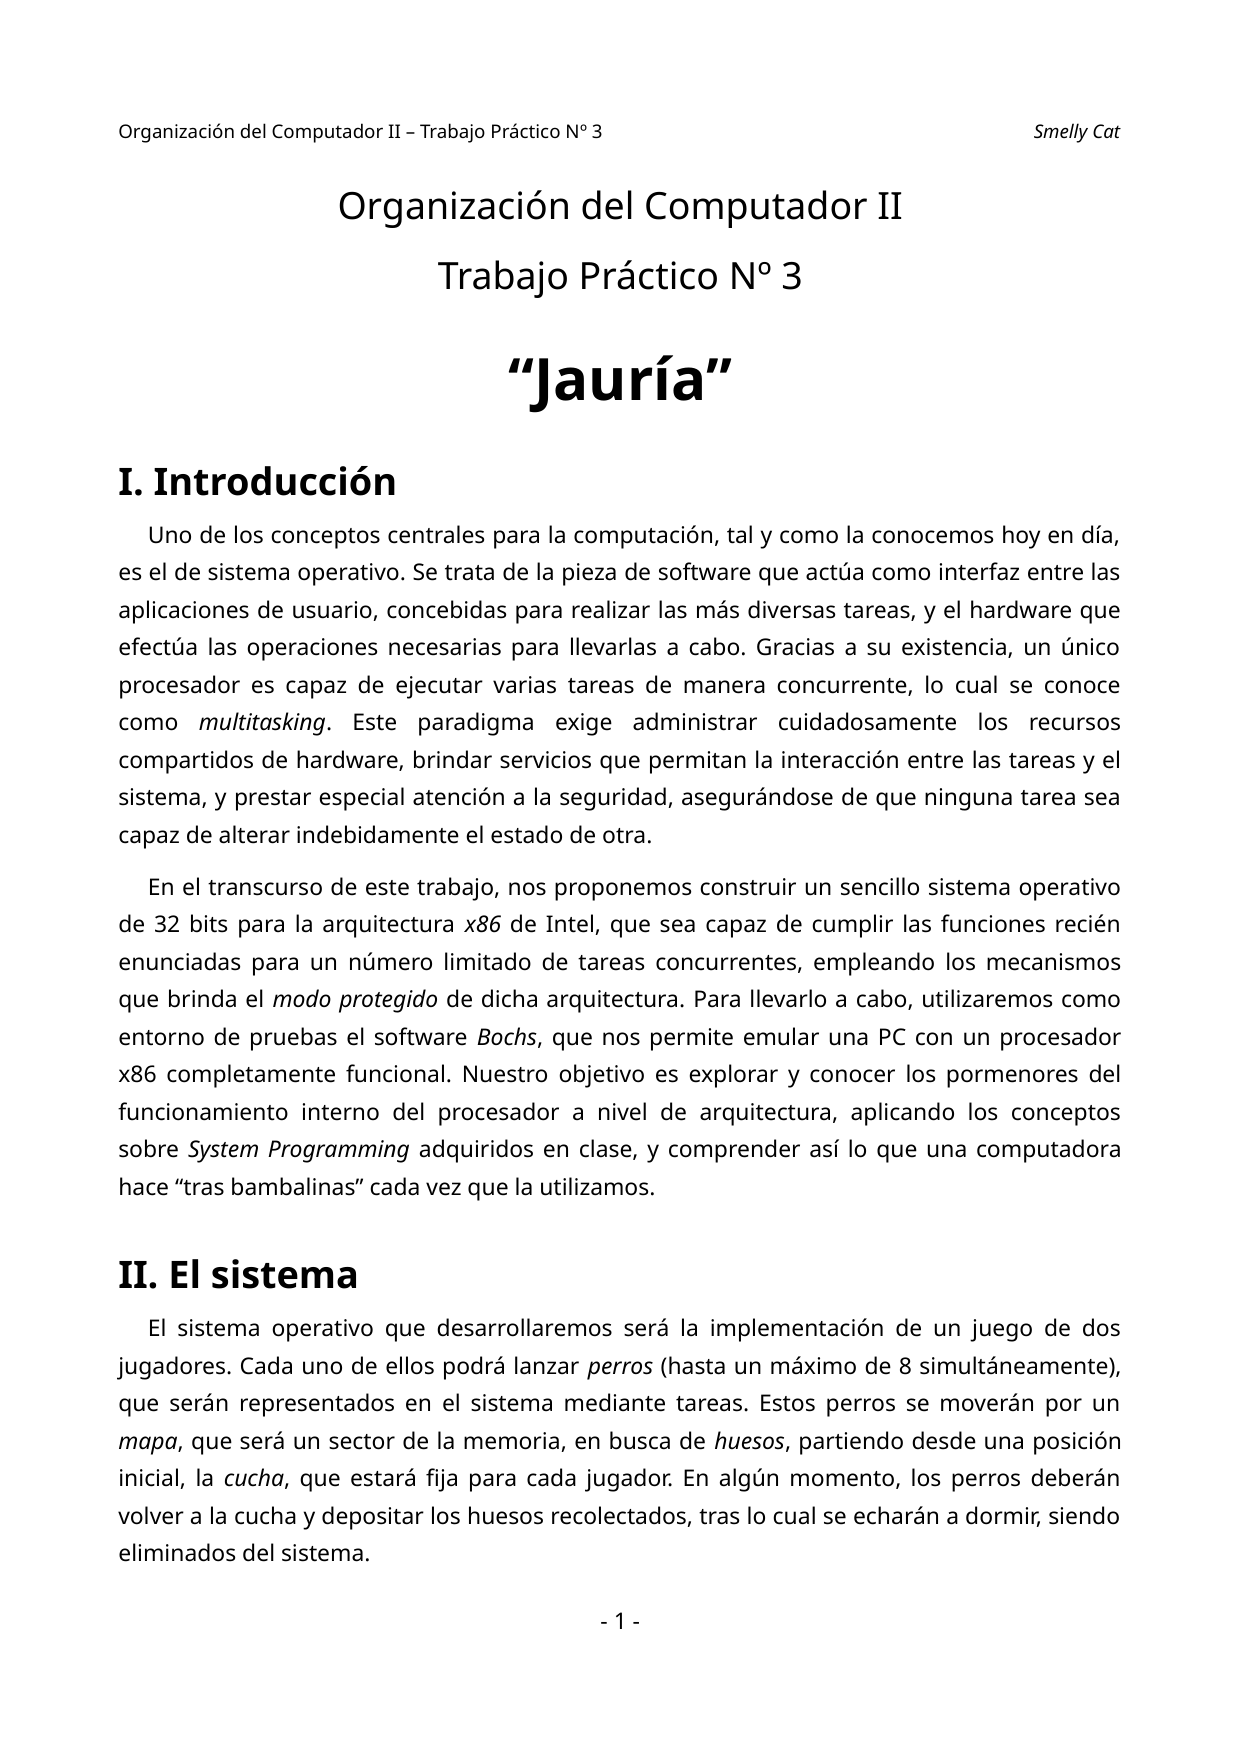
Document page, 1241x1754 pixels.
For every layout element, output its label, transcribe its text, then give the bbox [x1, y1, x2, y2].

text En el transcurso de este trabajo, nos proponemos construir un sencillo sistema operativo de 32 bits para la arquitectura x86 de Intel, que sea capaz de cumplir las funciones recién enunciadas para un número limitado de tareas concurrentes, empleando los mecanismos que brinda el modo protegido de dicha arquitectura. Para llevarlo a cabo, utilizaremos como entorno de pruebas el software Bochs, que nos permite emular una PC con un procesador x86 completamente funcional. Nuestro objetivo es explorar y conocer los pormenores del funcionamiento interno del procesador a nivel de arquitectura, aplicando los conceptos sobre System Programming adquiridos en clase, y comprender así lo que una computadora hace “tras bambalinas” cada vez que la utilizamos. [118, 871, 1122, 1202]
title “Jauría” [118, 338, 1122, 417]
subtitle Organización del Computador II [118, 179, 1122, 230]
text El sistema operativo que desarrollaremos será la implementación de un juego de dos jugadores. Cada uno de ellos podrá lanzar perros (hasta un máximo de 8 simultáneamente), que serán representados en el sistema mediante tareas. Estos perros se moverán por un mapa, que será un sector de la memoria, en busca de huesos, partiendo desde una posición inicial, la cucha, que estará fija para cada jugador. En algún momento, los perros deberán volver a la cucha y depositar los huesos recolectados, tras lo cual se echarán a dormir, siendo eliminados del sistema. [118, 1312, 1122, 1568]
subtitle II. El sistema [118, 1248, 1122, 1300]
subtitle Trabajo Práctico Nº 3 [118, 249, 1122, 300]
subtitle I. Introducción [118, 455, 1122, 506]
text Uno de los conceptos centrales para la computación, tal y como la conocemos hoy en día, es el de sistema operativo. Se trata de la pieza de software que actúa como interfaz entre las aplicaciones de usuario, concebidas para realizar las más diversas tareas, y el hardware que efectúa las operaciones necesarias para llevarlas a cabo. Gracias a su existencia, un único procesador es capaz de ejecutar varias tareas de manera concurrente, lo cual se conoce como multitasking. Este paradigma exige administrar cuidadosamente los recursos compartidos de hardware, brindar servicios que permitan la interacción entre las tareas y el sistema, y prestar especial atención a la seguridad, asegurándose de que ninguna tarea sea capaz de alterar indebidamente el estado de otra. [118, 519, 1122, 850]
